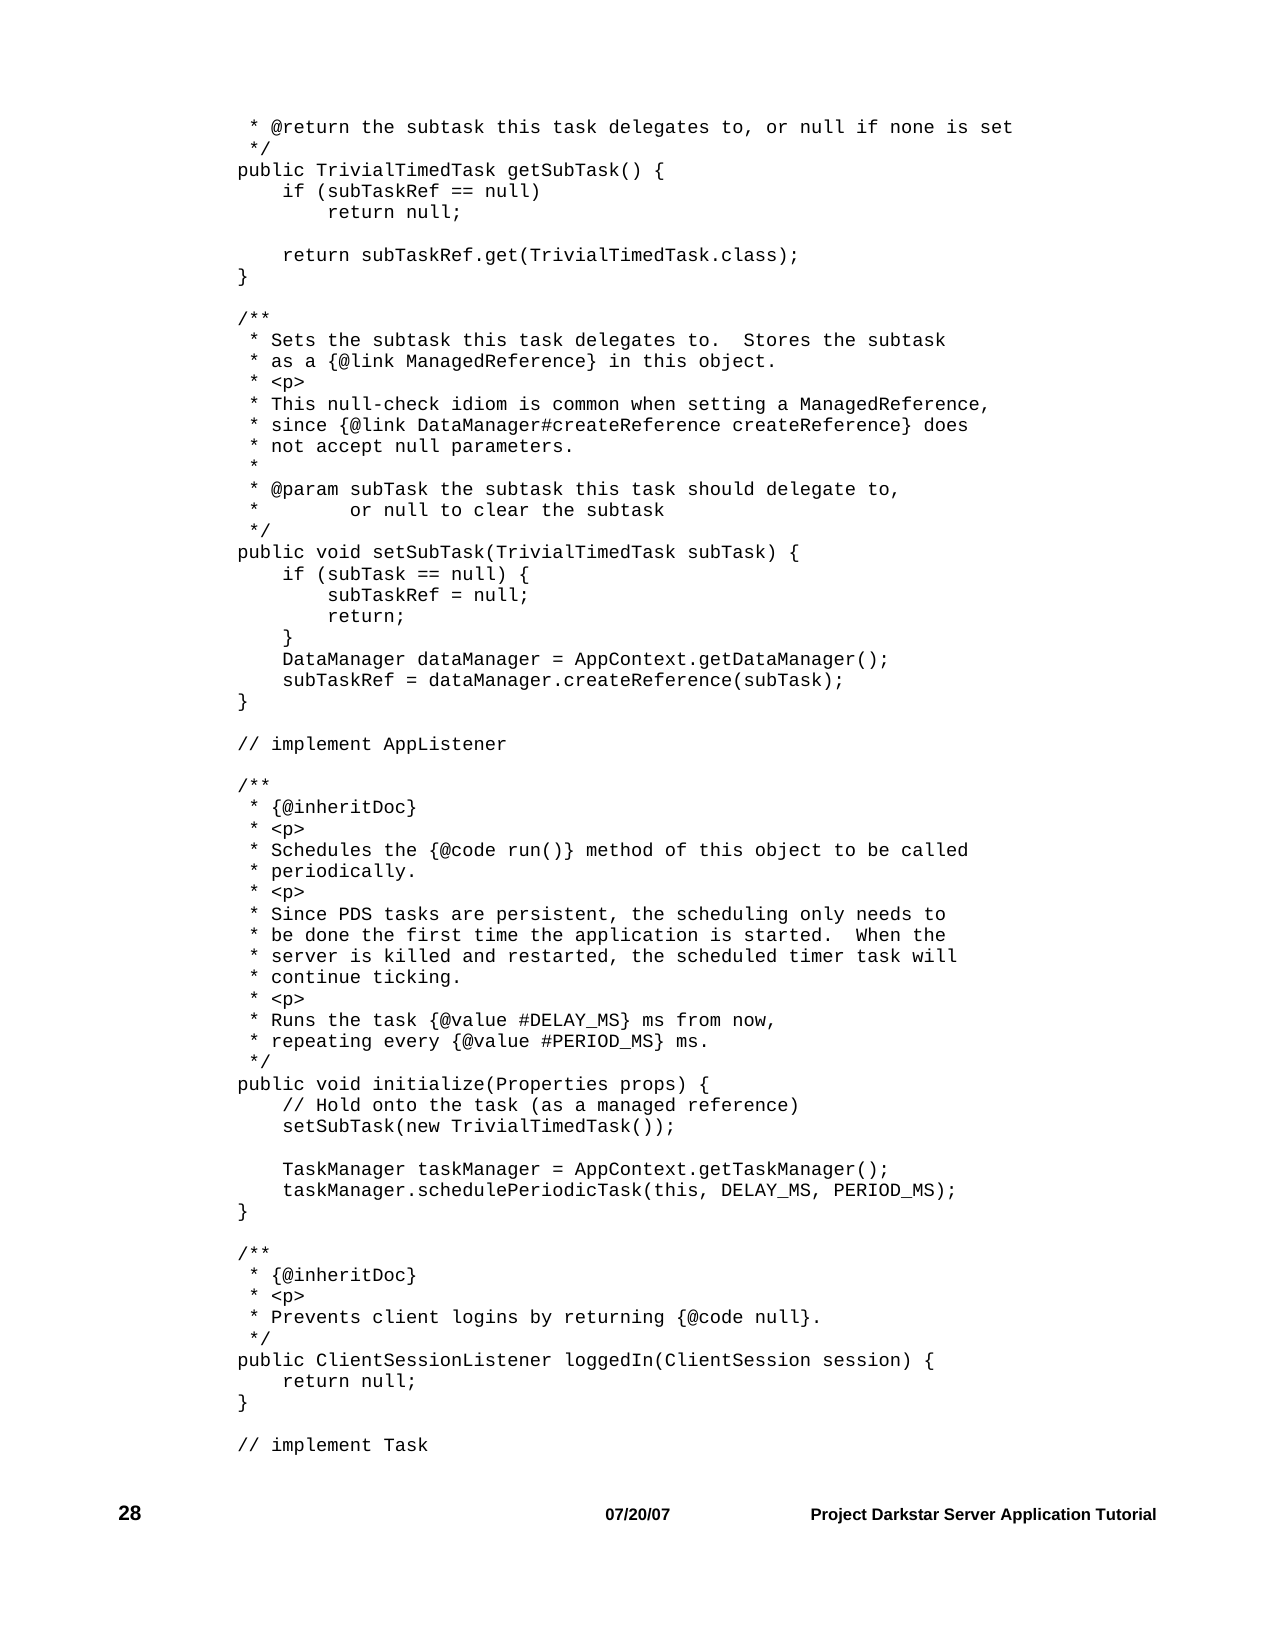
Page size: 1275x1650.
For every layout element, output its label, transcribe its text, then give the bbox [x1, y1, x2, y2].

text * @return the subtask this task delegates to, or null if none is set */ public TrivialTimedTask getSubTask() { if (subTaskRef == null) return null; return subTaskRef.get(TrivialTimedTask.class); } /** * Sets the subtask this task delegates to. Stores the subtask * as a {@link ManagedReference} in this object. * <p> * This null-check idiom is common when setting a ManagedReference, * since {@link DataManager#createReference createReference} does * not accept null parameters. * * @param subTask the subtask this task should delegate to, * or null to clear the subtask */ public void setSubTask(TrivialTimedTask subTask) { if (subTask == null) { subTaskRef = null; return; } DataManager dataManager = AppContext.getDataManager(); subTaskRef = dataManager.createReference(subTask); } // implement AppListener /** * {@inheritDoc} * <p> * Schedules the {@code run()} method of this object to be called * periodically. * <p> * Since PDS tasks are persistent, the scheduling only needs to * be done the first time the application is started. When the * server is killed and restarted, the scheduled timer task will * continue ticking. * <p> * Runs the task {@value #DELAY_MS} ms from now, * repeating every {@value #PERIOD_MS} ms. */ public void initialize(Properties props) { // Hold onto the task (as a managed reference) setSubTask(new TrivialTimedTask()); TaskManager taskManager = AppContext.getTaskManager(); taskManager.schedulePeriodicTask(this, DELAY_MS, PERIOD_MS); } /** * {@inheritDoc} * <p> * Prevents client logins by returning {@code null}. */ public ClientSessionListener loggedIn(ClientSession session) { return null; } // implement Task [192, 118, 1098, 1457]
